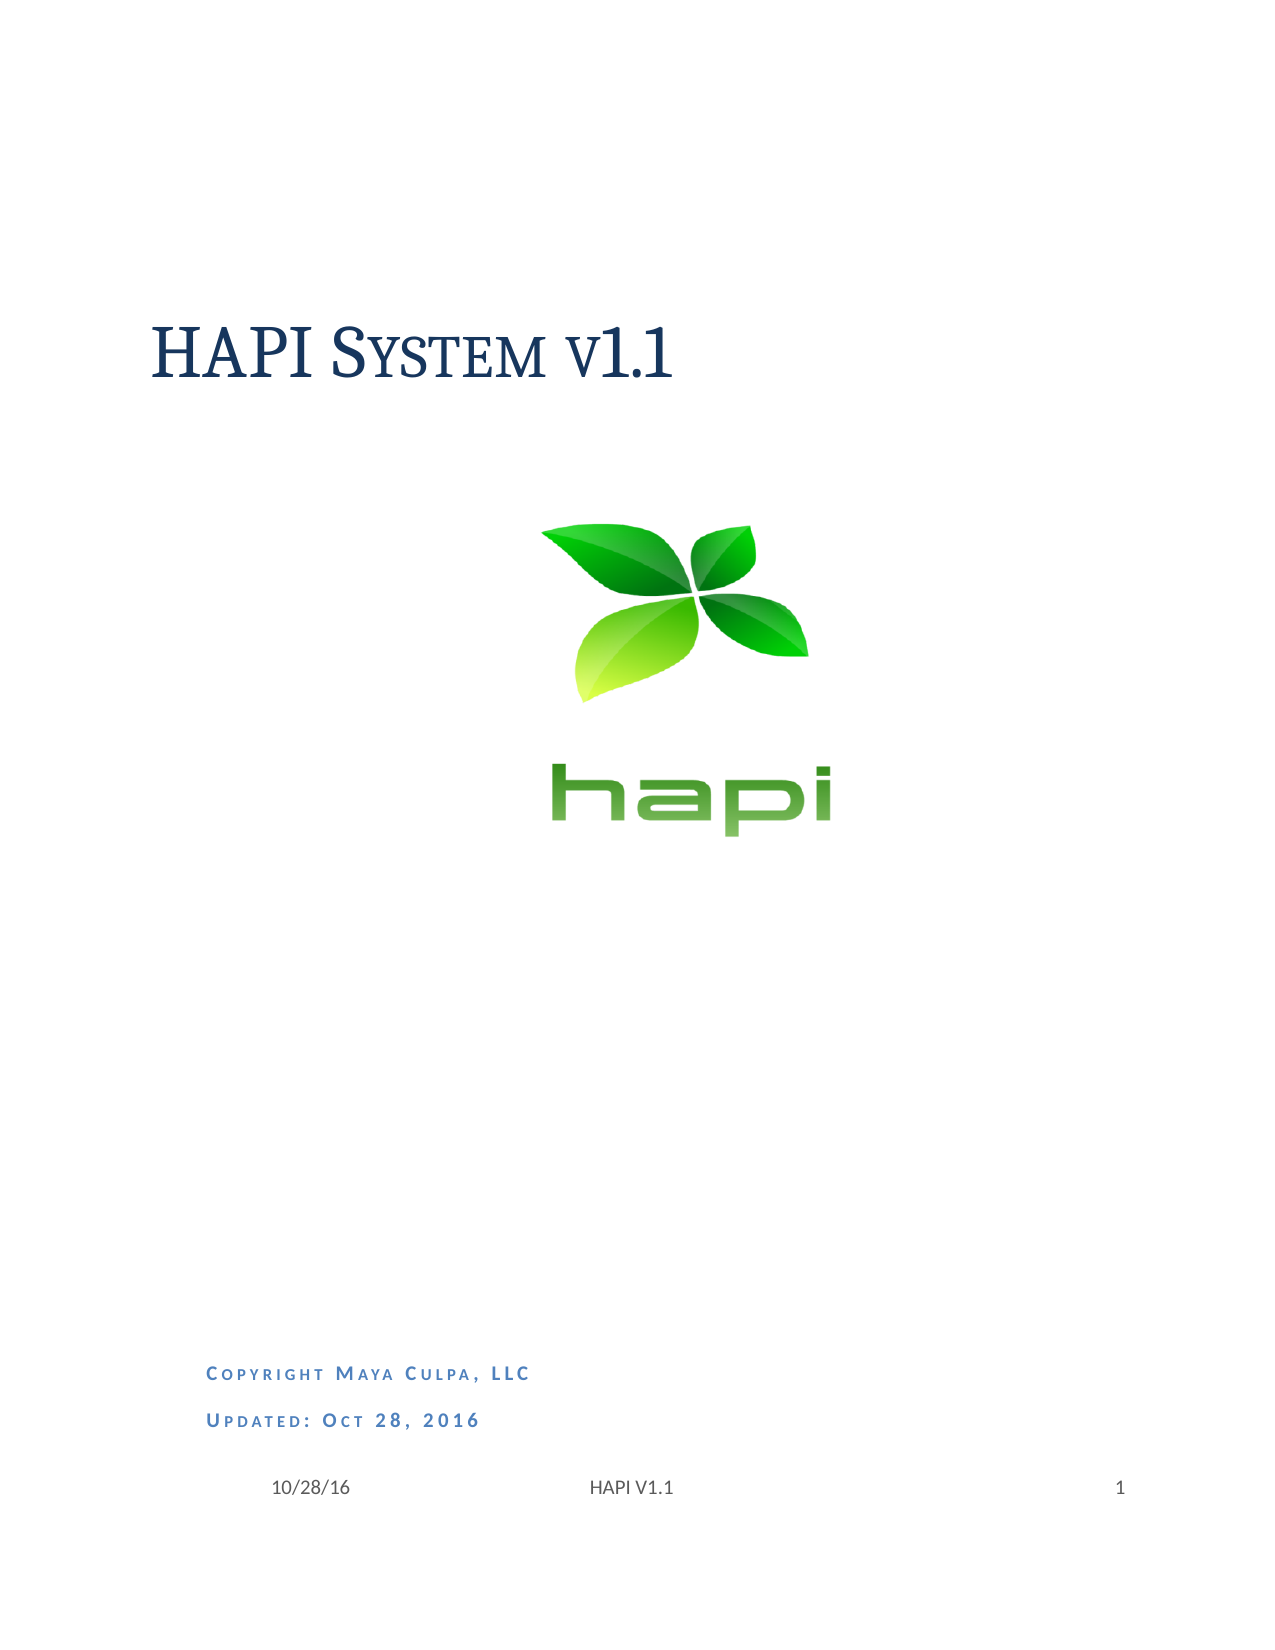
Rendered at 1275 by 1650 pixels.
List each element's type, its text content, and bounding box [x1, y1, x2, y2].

text Updated: Oct 28, 2016 [206, 1408, 1125, 1433]
title HAPI System v1.1 [150, 310, 1125, 396]
text Copyright Maya Culpa, LLC [206, 1361, 1125, 1386]
picture [298, 408, 1051, 920]
